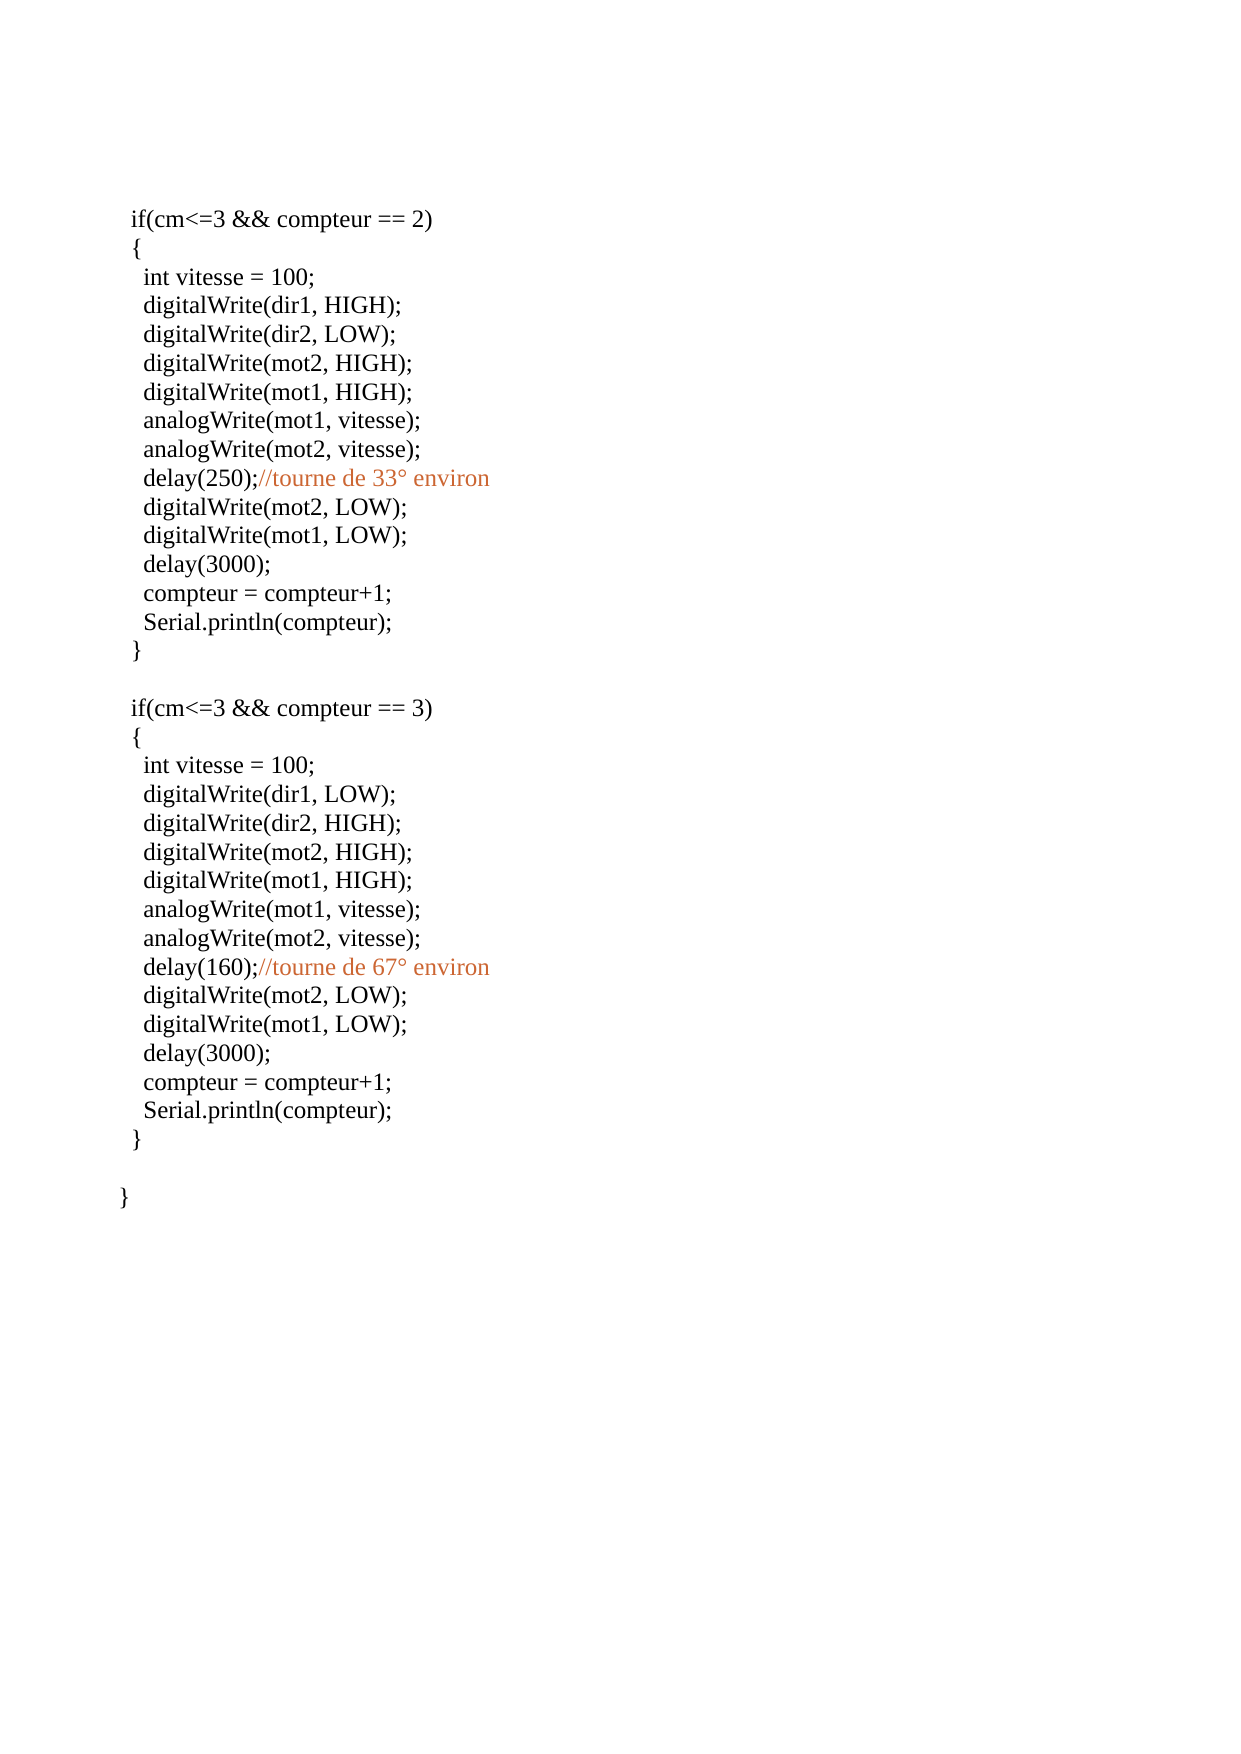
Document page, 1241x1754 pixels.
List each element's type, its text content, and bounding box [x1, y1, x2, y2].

text if(cm<=3 && compteur == 2) { int vitesse = 100; digitalWrite(dir1, HIGH); digitalWrite(dir2, LOW); digitalWrite(mot2, HIGH); digitalWrite(mot1, HIGH); analogWrite(mot1, vitesse); analogWrite(mot2, vitesse); delay(250);//tourne de 33° environ digitalWrite(mot2, LOW); digitalWrite(mot1, LOW); delay(3000); compteur = compteur+1; Serial.println(compteur); } if(cm<=3 && compteur == 3) { int vitesse = 100; digitalWrite(dir1, LOW); digitalWrite(dir2, HIGH); digitalWrite(mot2, HIGH); digitalWrite(mot1, HIGH); analogWrite(mot1, vitesse); analogWrite(mot2, vitesse); delay(160);//tourne de 67° environ digitalWrite(mot2, LOW); digitalWrite(mot1, LOW); delay(3000); compteur = compteur+1; Serial.println(compteur); } } [118, 118, 1122, 1239]
